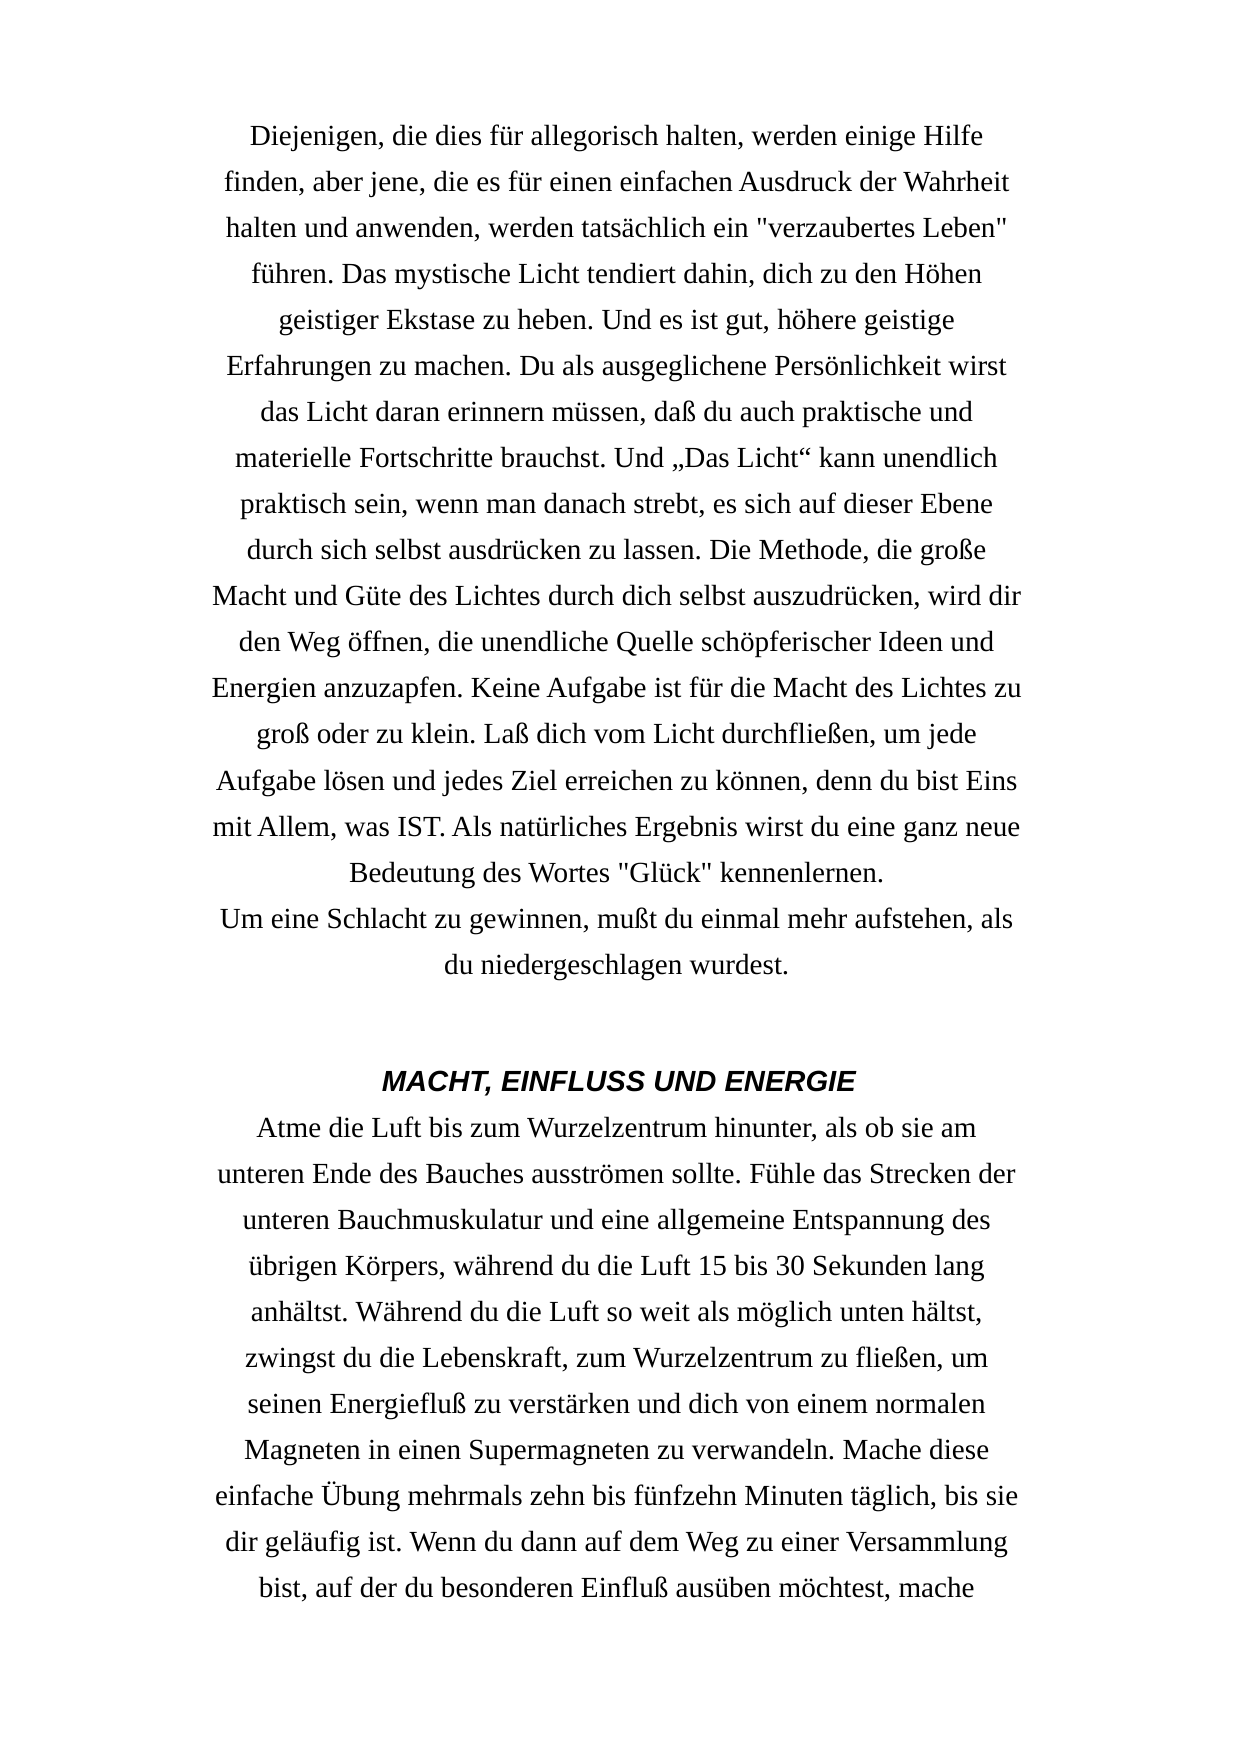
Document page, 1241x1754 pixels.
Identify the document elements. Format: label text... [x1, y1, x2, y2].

text halten und anwenden, werden tatsächlich ein "verzaubertes Leben" [118, 210, 1122, 244]
text materielle Fortschritte brauchst. Und „Das Licht“ kann unendlich [118, 440, 1122, 474]
subtitle MACHT, EINFLUSS UND ENERGIE [118, 1064, 1122, 1097]
text unteren Ende des Bauches ausströmen sollte. Fühle das Strecken der [118, 1156, 1122, 1189]
text zwingst du die Lebenskraft, zum Wurzelzentrum zu fließen, um [118, 1340, 1122, 1374]
text dir geläufig ist. Wenn du dann auf dem Weg zu einer Versammlung [118, 1524, 1122, 1558]
text Bedeutung des Wortes "Glück" kennenlernen. [118, 855, 1122, 888]
text Um eine Schlacht zu gewinnen, mußt du einmal mehr aufstehen, als [118, 901, 1122, 934]
text anhältst. Während du die Luft so weit als möglich unten hältst, [118, 1294, 1122, 1328]
text Magneten in einen Supermagneten zu verwandeln. Mache diese [118, 1432, 1122, 1466]
text geistiger Ekstase zu heben. Und es ist gut, höhere geistige [118, 302, 1122, 336]
text finden, aber jene, die es für einen einfachen Ausdruck der Wahrheit [118, 164, 1122, 198]
text mit Allem, was IST. Als natürliches Ergebnis wirst du eine ganz neue [118, 809, 1122, 842]
text praktisch sein, wenn man danach strebt, es sich auf dieser Ebene [118, 486, 1122, 520]
text führen. Das mystische Licht tendiert dahin, dich zu den Höhen [118, 256, 1122, 290]
text den Weg öffnen, die unendliche Quelle schöpferischer Ideen und [118, 624, 1122, 658]
text Macht und Güte des Lichtes durch dich selbst auszudrücken, wird dir [118, 578, 1122, 612]
text Energien anzuzapfen. Keine Aufgabe ist für die Macht des Lichtes zu [118, 671, 1122, 704]
text unteren Bauchmuskulatur und eine allgemeine Entspannung des [118, 1202, 1122, 1236]
text seinen Energiefluß zu verstärken und dich von einem normalen [118, 1386, 1122, 1420]
text du niedergeschlagen wurdest. [118, 947, 1122, 980]
text Erfahrungen zu machen. Du als ausgeglichene Persönlichkeit wirst [118, 348, 1122, 382]
text groß oder zu klein. Laß dich vom Licht durchfließen, um jede [118, 717, 1122, 750]
text einfache Übung mehrmals zehn bis fünfzehn Minuten täglich, bis sie [118, 1478, 1122, 1512]
text das Licht daran erinnern müssen, daß du auch praktische und [118, 394, 1122, 428]
text Atme die Luft bis zum Wurzelzentrum hinunter, als ob sie am [118, 1110, 1122, 1143]
text Aufgabe lösen und jedes Ziel erreichen zu können, denn du bist Eins [118, 763, 1122, 796]
text übrigen Körpers, während du die Luft 15 bis 30 Sekunden lang [118, 1248, 1122, 1282]
text durch sich selbst ausdrücken zu lassen. Die Methode, die große [118, 532, 1122, 566]
text Diejenigen, die dies für allegorisch halten, werden einige Hilfe [118, 118, 1122, 152]
text bist, auf der du besonderen Einfluß ausüben möchtest, mache [118, 1570, 1122, 1604]
